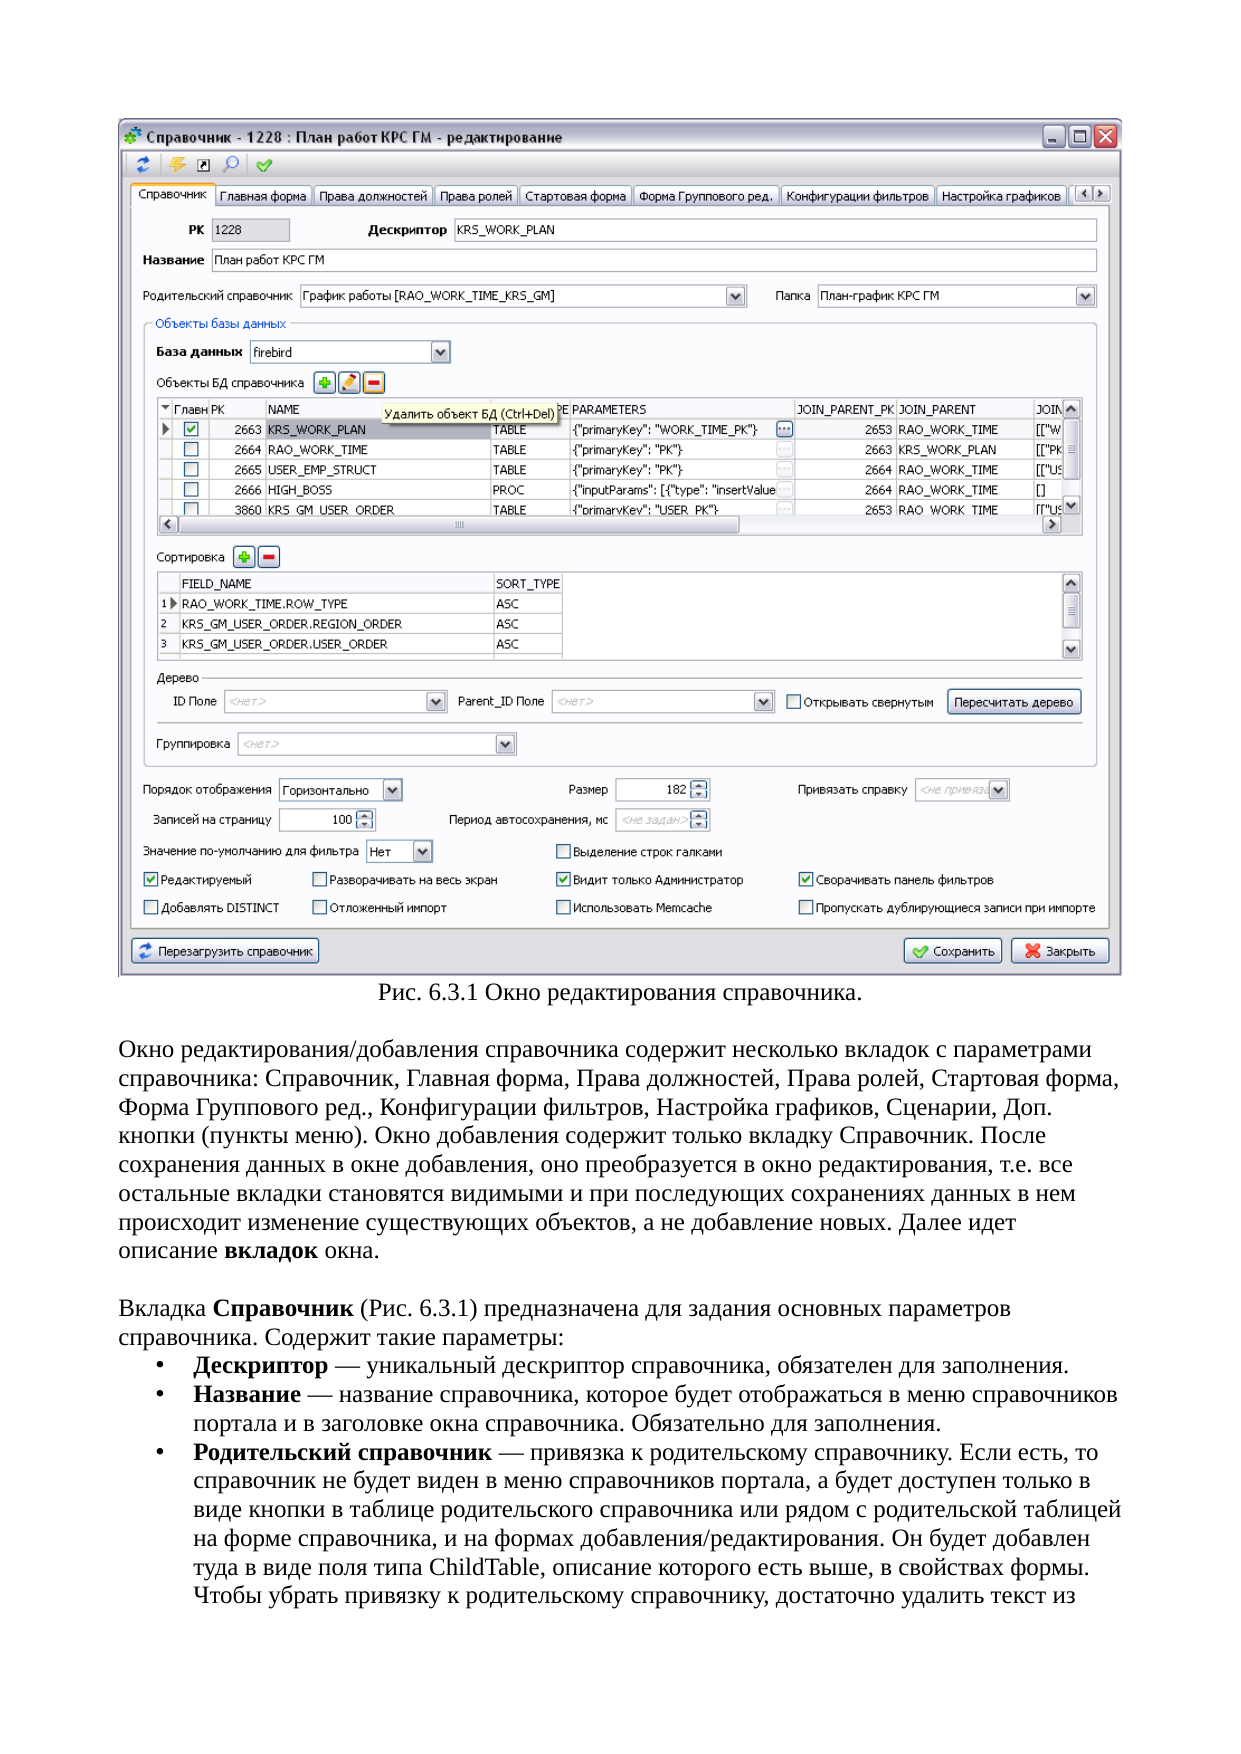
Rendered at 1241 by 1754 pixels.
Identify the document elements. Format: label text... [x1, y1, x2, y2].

picture [118, 118, 1123, 977]
text Рис. 6.3.1 Окно редактирования справочника. [118, 977, 1122, 1006]
list Дескриптор — уникальный дескриптор справочника, обязателен для заполнения. [156, 1351, 1122, 1379]
list Название — название справочника, которое будет отображаться в меню справочников портала и в заголовке окна справочника. Обязательно для заполнения. [156, 1379, 1122, 1437]
list Родительский справочник — привязка к родительскому справочнику. Если есть, то справочник не будет виден в меню справочников портала, а будет доступен только в виде кнопки в таблице родительского справочника или рядом с родительской таблицей на форме справочника, и на формах добавления/редактирования. Он будет добавлен туда в виде поля типа ChildTable, описание которого есть выше, в свойствах формы. Чтобы убрать привязку к родительскому справочнику, достаточно удалить текст из [156, 1437, 1122, 1609]
text Вкладка Справочник (Рис. 6.3.1) предназначена для задания основных параметров справочника. Содержит такие параметры: [118, 1293, 1122, 1351]
text Окно редактирования/добавления справочника содержит несколько вкладок с параметрами справочника: Справочник, Главная форма, Права должностей, Права ролей, Стартовая форма, Форма Группового ред., Конфигурации фильтров, Настройка графиков, Сценарии, Доп. кнопки (пункты меню). Окно добавления содержит только вкладку Справочник. После сохранения данных в окне добавления, оно преобразуется в окно редактирования, т.е. все остальные вкладки становятся видимыми и при последующих сохранениях данных в нем происходит изменение существующих объектов, а не добавление новых. Далее идет описание вкладок окна. [118, 1034, 1122, 1264]
